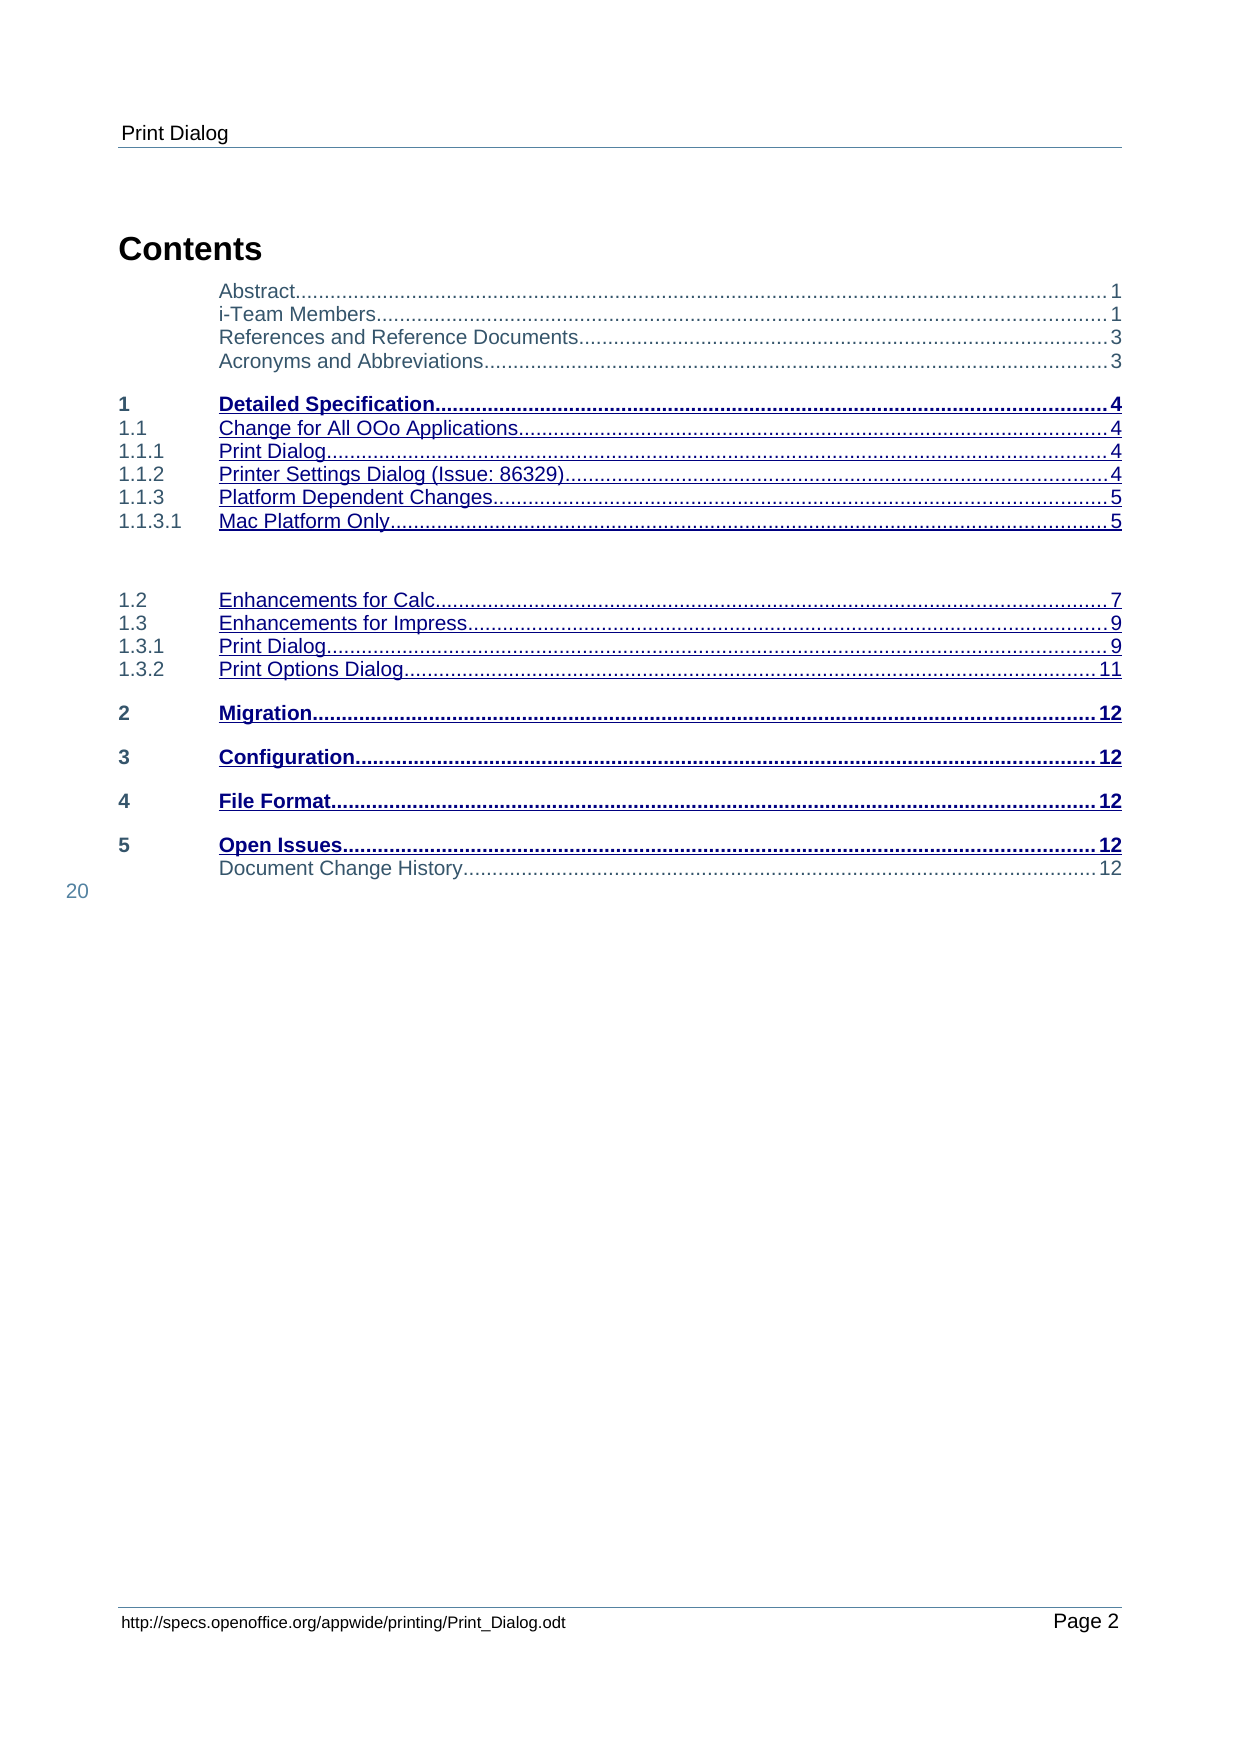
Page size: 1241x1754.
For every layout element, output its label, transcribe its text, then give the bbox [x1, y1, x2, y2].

text i-Team Members 1 [118, 303, 1122, 326]
text 1.3.1 Print Dialog 9 [118, 635, 1122, 658]
subtitle Contents [118, 230, 1122, 267]
text Document Change History 12 [118, 857, 1122, 880]
text 4 File Format 12 [118, 789, 1122, 813]
text 1.3 Enhancements for Impress 9 [118, 611, 1122, 635]
text Abstract 1 [118, 279, 1122, 303]
text 1 Detailed Specification 4 [118, 393, 1122, 416]
text 3 Configuration 12 [118, 746, 1122, 769]
text 2 Migration 12 [118, 702, 1122, 725]
text 1.1 Change for All OOo Applications 4 [118, 416, 1122, 439]
text 1.2 Enhancements for Calc 7 [118, 588, 1122, 611]
text 1.1.3.1 Mac Platform Only 5 [118, 509, 1122, 532]
text 1.1.2 Printer Settings Dialog (Issue: 86329) 4 [118, 463, 1122, 486]
text 5 Open Issues 12 [118, 833, 1122, 857]
text 1.3.2 Print Options Dialog 11 [118, 658, 1122, 681]
text References and Reference Documents 3 [118, 326, 1122, 349]
text Acronyms and Abbreviations 3 [118, 349, 1122, 372]
text 1.1.1 Print Dialog 4 [118, 439, 1122, 463]
text 1.1.3 Platform Dependent Changes 5 [118, 486, 1122, 509]
